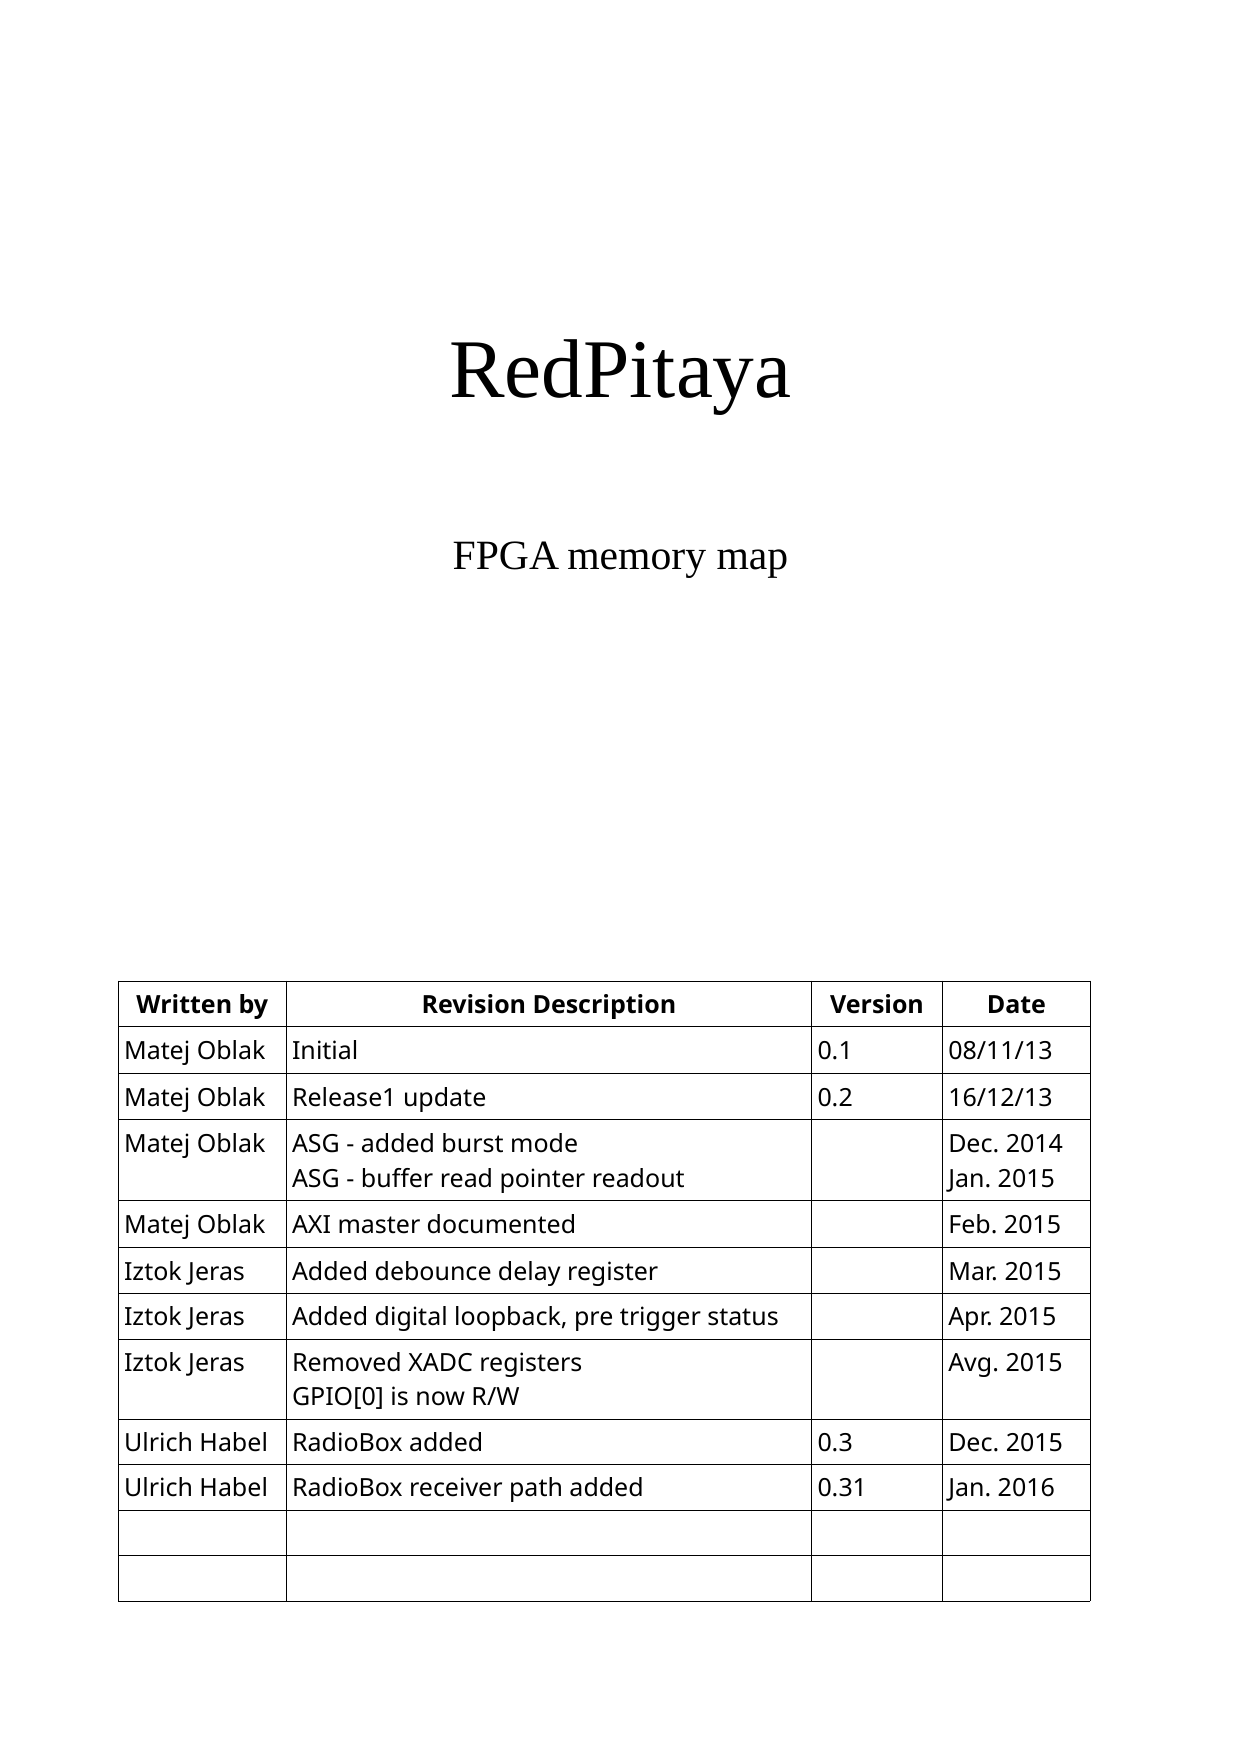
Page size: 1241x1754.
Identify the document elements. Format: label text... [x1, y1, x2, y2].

table_cell Apr. 2015 [943, 1294, 1090, 1339]
table_cell Initial [287, 1027, 811, 1073]
table_cell Matej Oblak [119, 1201, 286, 1247]
table_header Written by [119, 982, 286, 1026]
table_cell Iztok Jeras [119, 1340, 286, 1418]
table_cell Matej Oblak [119, 1074, 286, 1119]
table_cell [812, 1511, 942, 1555]
table_header Version [812, 982, 942, 1026]
table_cell 16/12/13 [943, 1074, 1090, 1119]
table_cell Added digital loopback, pre trigger status [287, 1294, 811, 1339]
table_cell [287, 1556, 811, 1601]
table_cell [812, 1201, 942, 1247]
table_cell AXI master documented [287, 1201, 811, 1247]
table_cell 0.3 [812, 1420, 942, 1464]
table_header Revision Description [287, 982, 811, 1026]
table_cell [812, 1294, 942, 1339]
table_cell Added debounce delay register [287, 1248, 811, 1293]
table_cell [812, 1556, 942, 1601]
table_cell 08/11/13 [943, 1027, 1090, 1073]
table_cell [812, 1120, 942, 1200]
table_cell Ulrich Habel [119, 1465, 286, 1510]
table_cell Feb. 2015 [943, 1201, 1090, 1247]
table_cell Avg. 2015 [943, 1340, 1090, 1418]
table_cell [943, 1556, 1090, 1601]
table_cell Release1 update [287, 1074, 811, 1119]
text RedPitaya [118, 319, 1122, 415]
table_cell Iztok Jeras [119, 1248, 286, 1293]
table_cell Mar. 2015 [943, 1248, 1090, 1293]
table_cell 0.31 [812, 1465, 942, 1510]
table_cell [119, 1511, 286, 1555]
table_cell 0.2 [812, 1074, 942, 1119]
table_cell 0.1 [812, 1027, 942, 1073]
table_cell RadioBox added [287, 1420, 811, 1464]
table_cell [943, 1511, 1090, 1555]
table_cell Ulrich Habel [119, 1420, 286, 1464]
table_cell Removed XADC registers GPIO[0] is now R/W [287, 1340, 811, 1418]
table_header Date [943, 982, 1090, 1026]
table_cell Dec. 2014 Jan. 2015 [943, 1120, 1090, 1200]
table_cell RadioBox receiver path added [287, 1465, 811, 1510]
table_cell [812, 1340, 942, 1418]
table_cell Iztok Jeras [119, 1294, 286, 1339]
table_cell Matej Oblak [119, 1027, 286, 1073]
table_cell Dec. 2015 [943, 1420, 1090, 1464]
table_cell Jan. 2016 [943, 1465, 1090, 1510]
table_cell ASG - added burst mode ASG - buffer read pointer readout [287, 1120, 811, 1200]
table_cell [287, 1511, 811, 1555]
text FPGA memory map [118, 530, 1122, 578]
table_cell [119, 1556, 286, 1601]
table_cell Matej Oblak [119, 1120, 286, 1200]
table_cell [812, 1248, 942, 1293]
